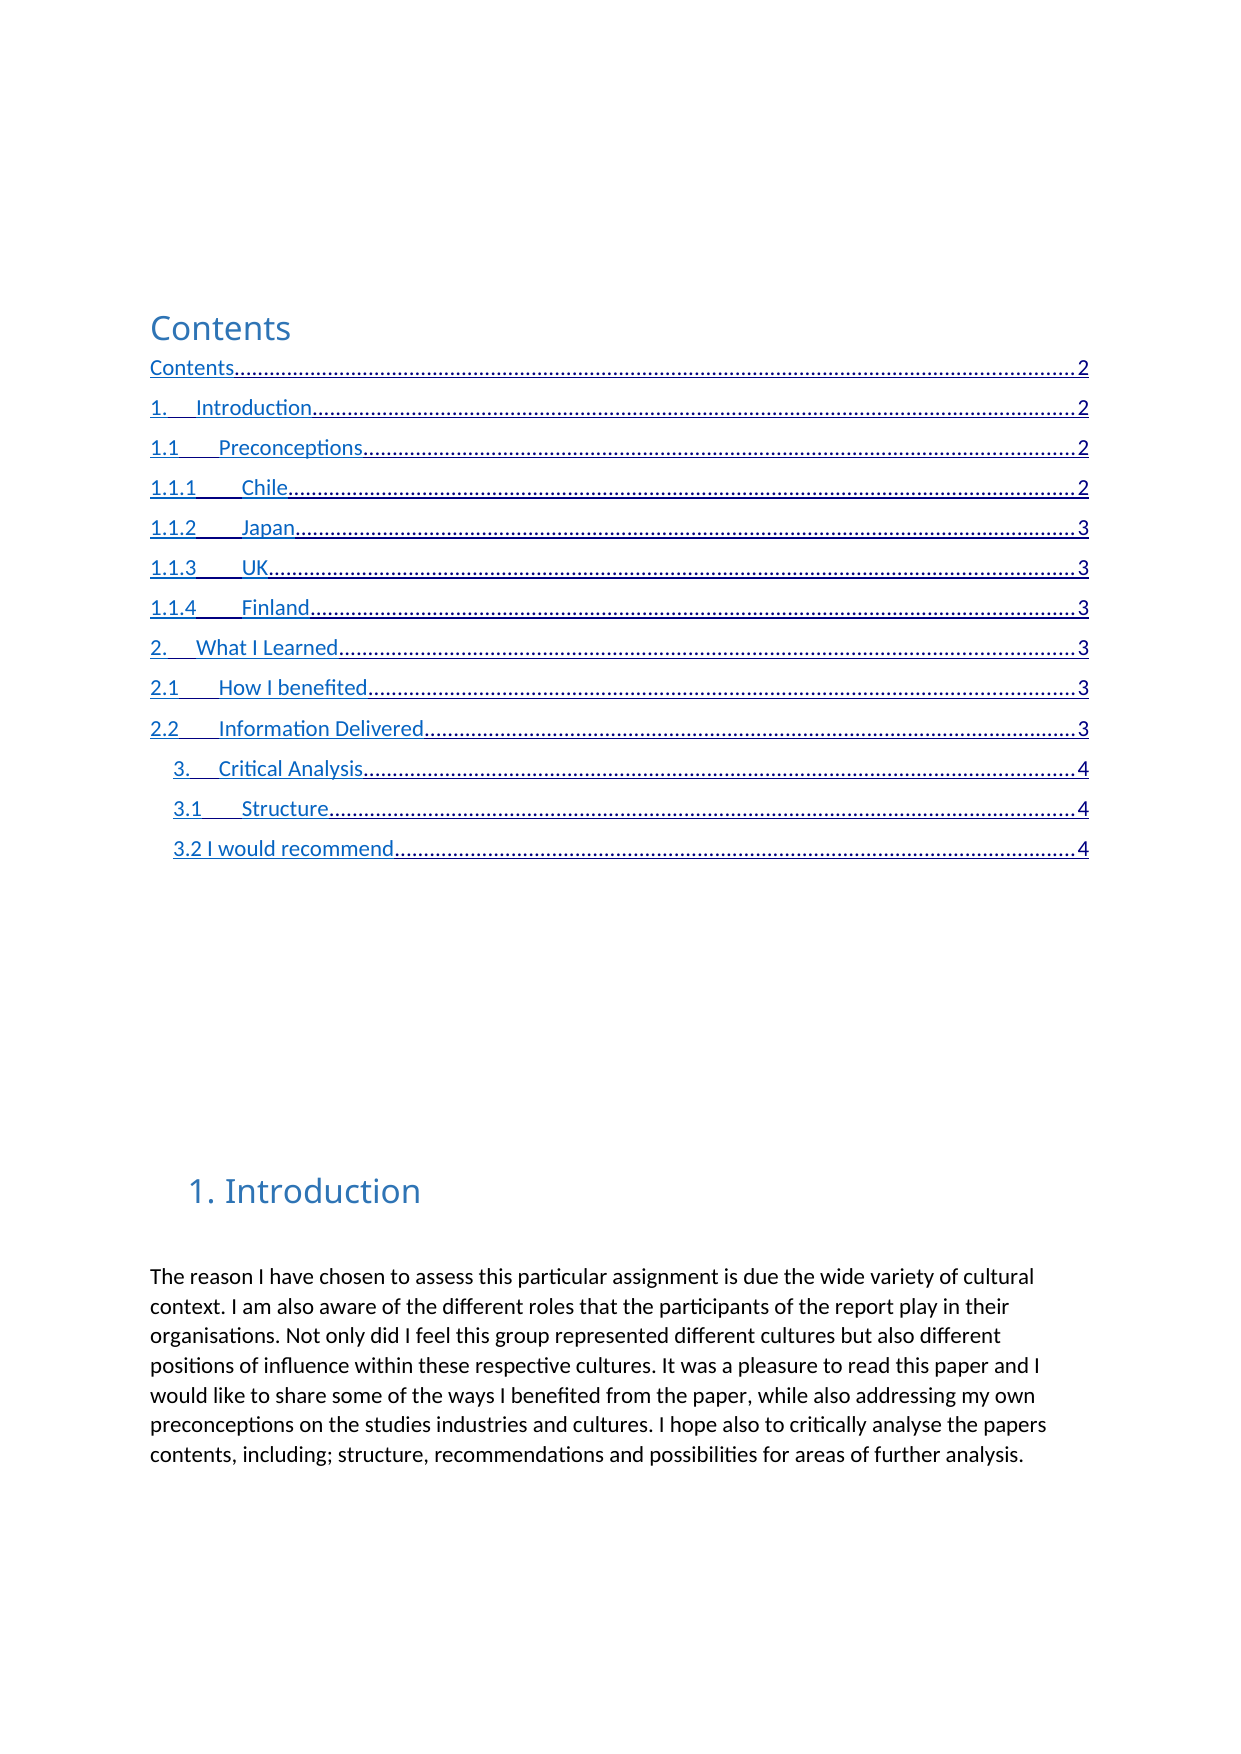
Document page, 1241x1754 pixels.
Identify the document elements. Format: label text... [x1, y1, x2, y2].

subtitle Introduction [187, 1168, 1090, 1213]
text 1.1 Preconceptions 2 [150, 433, 1090, 461]
text 2.1 How I benefited 3 [150, 673, 1090, 702]
text 3. Critical Analysis 4 [173, 754, 1090, 782]
text The reason I have chosen to assess this particular assignment is due the wide variety of cultural context. I am also aware of the different roles that the participants of the report play in their organisations. Not only did I feel this group represented different cultures but also different positions of influence within these respective cultures. It was a pleasure to read this paper and I would like to share some of the ways I benefited from the paper, while also addressing my own preconceptions on the studies industries and cultures. I hope also to critically analyse the papers contents, including; structure, recommendations and possibilities for areas of further analysis. [150, 1262, 1090, 1468]
text 3.1 Structure 4 [173, 794, 1090, 822]
text 2. What I Learned 3 [150, 633, 1090, 661]
text 3.2 I would recommend 4 [173, 834, 1090, 862]
text 2.2 Information Delivered 3 [150, 714, 1090, 742]
text 1.1.4 Finland 3 [150, 593, 1090, 621]
subtitle Contents [150, 304, 1090, 350]
text 1.1.1 Chile 2 [150, 473, 1090, 501]
text 1. Introduction 2 [150, 393, 1090, 421]
text 1.1.2 Japan 3 [150, 513, 1090, 541]
text Contents 2 [150, 353, 1090, 381]
text 1.1.3 UK 3 [150, 553, 1090, 581]
